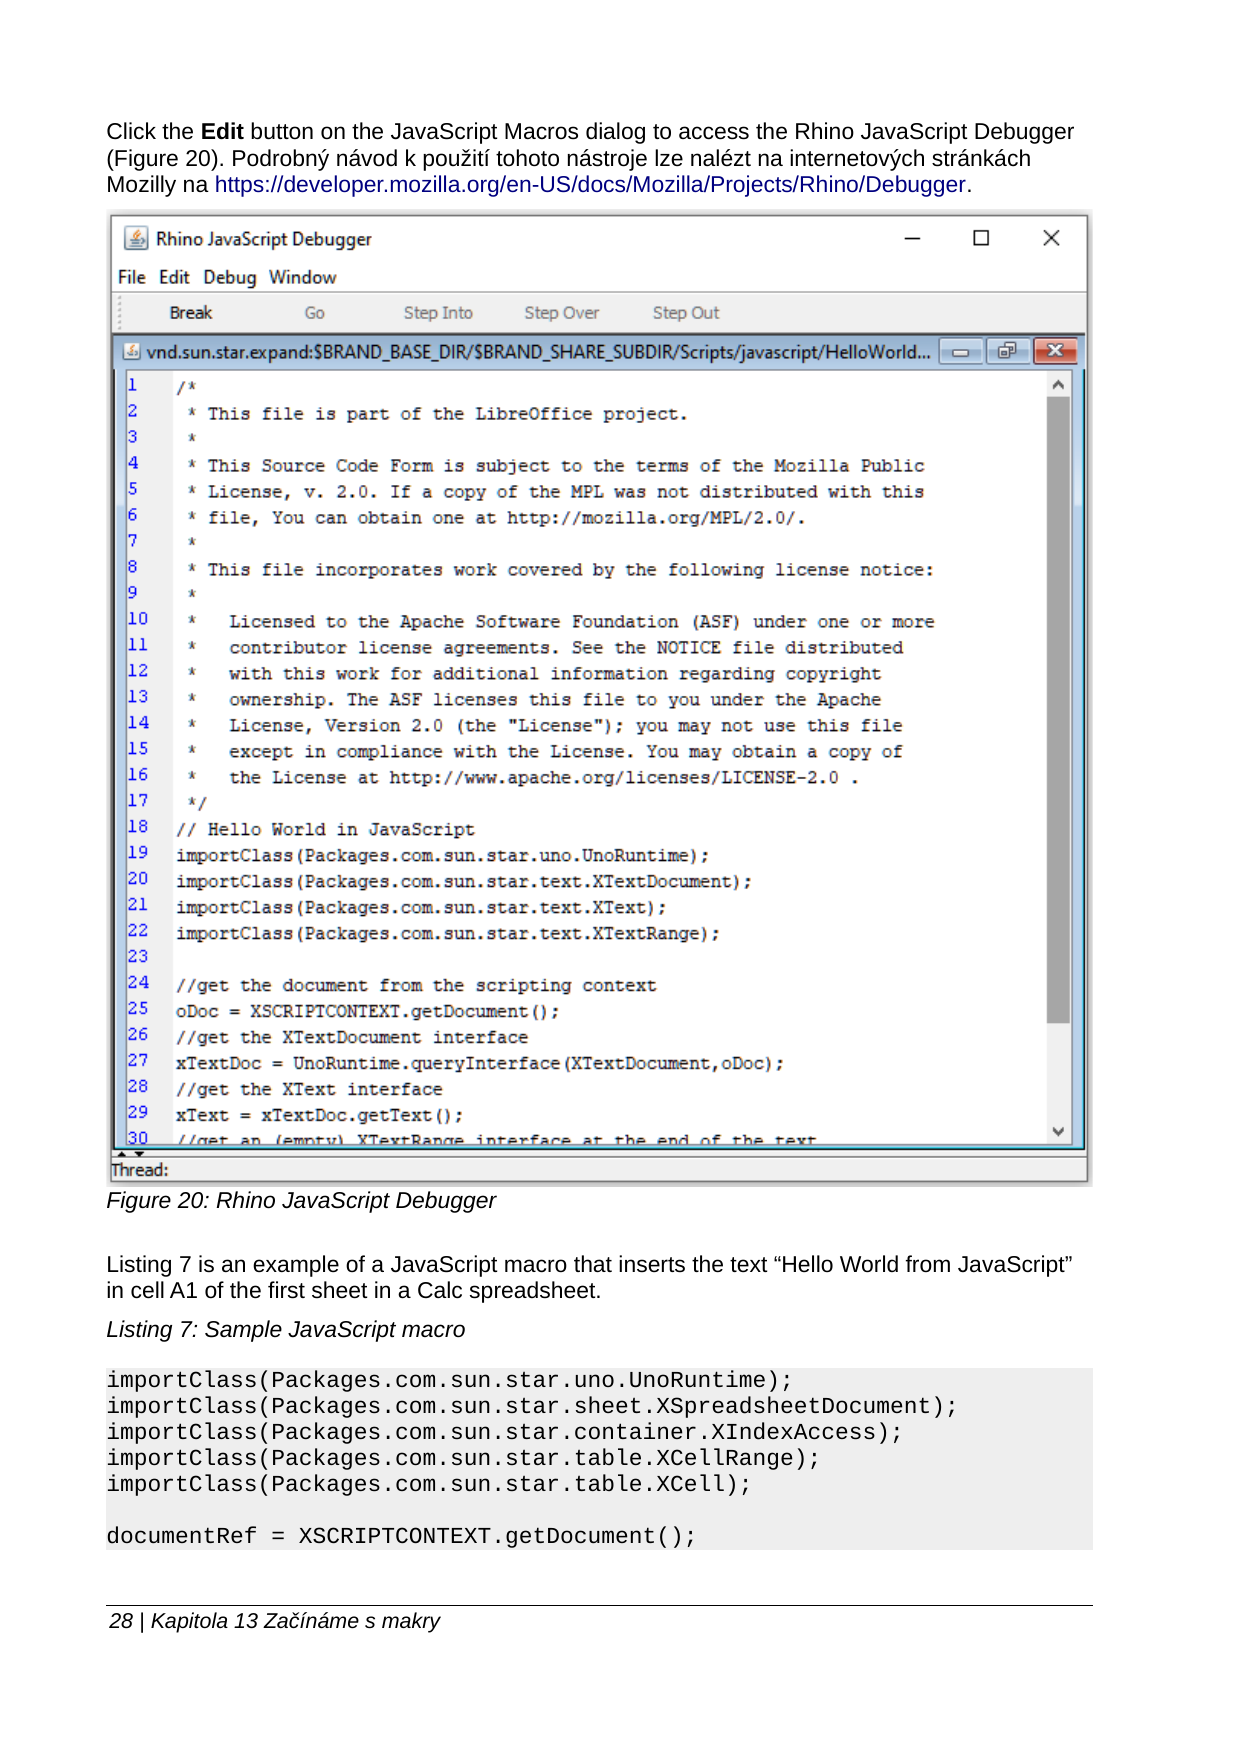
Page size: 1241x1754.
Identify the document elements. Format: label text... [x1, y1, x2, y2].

text importClass(Packages.com.sun.star.uno.UnoRuntime); importClass(Packages.com.sun.star.sheet.XSpreadsheetDocument); importClass(Packages.com.sun.star.container.XIndexAccess); importClass(Packages.com.sun.star.table.XCellRange); importClass(Packages.com.sun.star.table.XCell); documentRef = XSCRIPTCONTEXT.getDocument(); [106, 1368, 1093, 1550]
text Listing 7 is an example of a JavaScript macro that inserts the text “Hello World from JavaScript” in cell A1 of the first sheet in a Calc spreadsheet. [106, 1251, 1093, 1303]
text Figure 20: Rhino JavaScript Debugger [106, 1187, 1093, 1213]
picture [106, 209, 1093, 1187]
text Click the Edit button on the JavaScript Macros dialog to access the Rhino JavaScript Debugger (Figure 20). Podrobný návod k použití tohoto nástroje lze nalézt na internetových stránkách Mozilly na https://developer.mozilla.org/en-US/docs/Mozilla/Projects/Rhino/Debugger. [106, 118, 1093, 197]
text Listing 7: Sample JavaScript macro [106, 1316, 1093, 1342]
